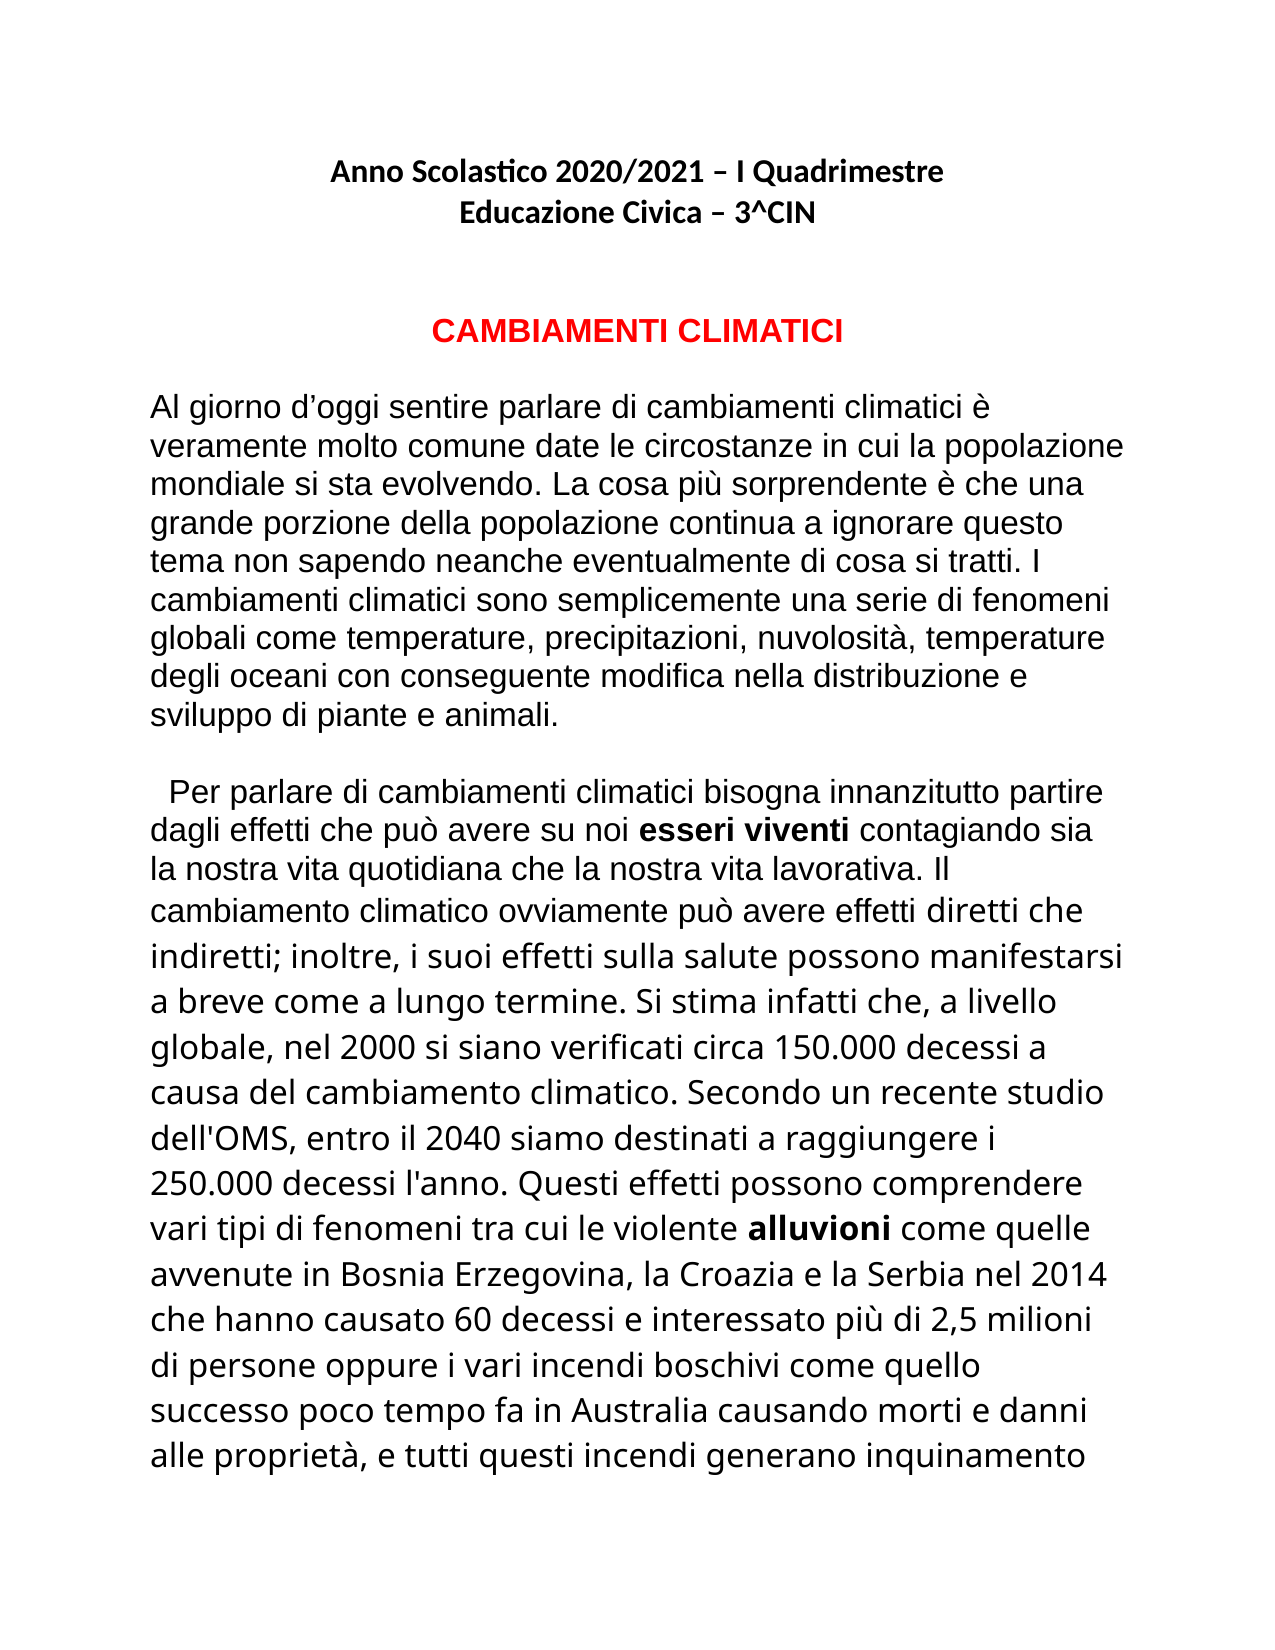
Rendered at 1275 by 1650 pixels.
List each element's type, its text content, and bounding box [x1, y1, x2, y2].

text CAMBIAMENTI CLIMATICI [150, 311, 1125, 349]
text Anno Scolastico 2020/2021 – I Quadrimestre [150, 150, 1125, 191]
text Per parlare di cambiamenti climatici bisogna innanzitutto partire dagli effetti che può avere su noi esseri viventi contagiando sia la nostra vita quotidiana che la nostra vita lavorativa. Il cambiamento climatico ovviamente può avere effetti diretti che indiretti; inoltre, i suoi effetti sulla salute possono manifestarsi a breve come a lungo termine. Si stima infatti che, a livello globale, nel 2000 si siano verificati circa 150.000 decessi a causa del cambiamento climatico. Secondo un recente studio dell'OMS, entro il 2040 siamo destinati a raggiungere i 250.000 decessi l'anno. Questi effetti possono comprendere vari tipi di fenomeni tra cui le violente alluvioni come quelle avvenute in Bosnia Erzegovina, la Croazia e la Serbia nel 2014 che hanno causato 60 decessi e interessato più di 2,5 milioni di persone oppure i vari incendi boschivi come quello successo poco tempo fa in Australia causando morti e danni alle proprietà, e tutti questi incendi generano inquinamento [150, 772, 1125, 1478]
text Al giorno d’oggi sentire parlare di cambiamenti climatici è veramente molto comune date le circostanze in cui la popolazione mondiale si sta evolvendo. La cosa più sorprendente è che una grande porzione della popolazione continua a ignorare questo tema non sapendo neanche eventualmente di cosa si tratti. I cambiamenti climatici sono semplicemente una serie di fenomeni globali come temperature, precipitazioni, nuvolosità, temperature degli oceani con conseguente modifica nella distribuzione e sviluppo di piante e animali. [150, 387, 1125, 733]
text Educazione Civica – 3^CIN [150, 191, 1125, 231]
